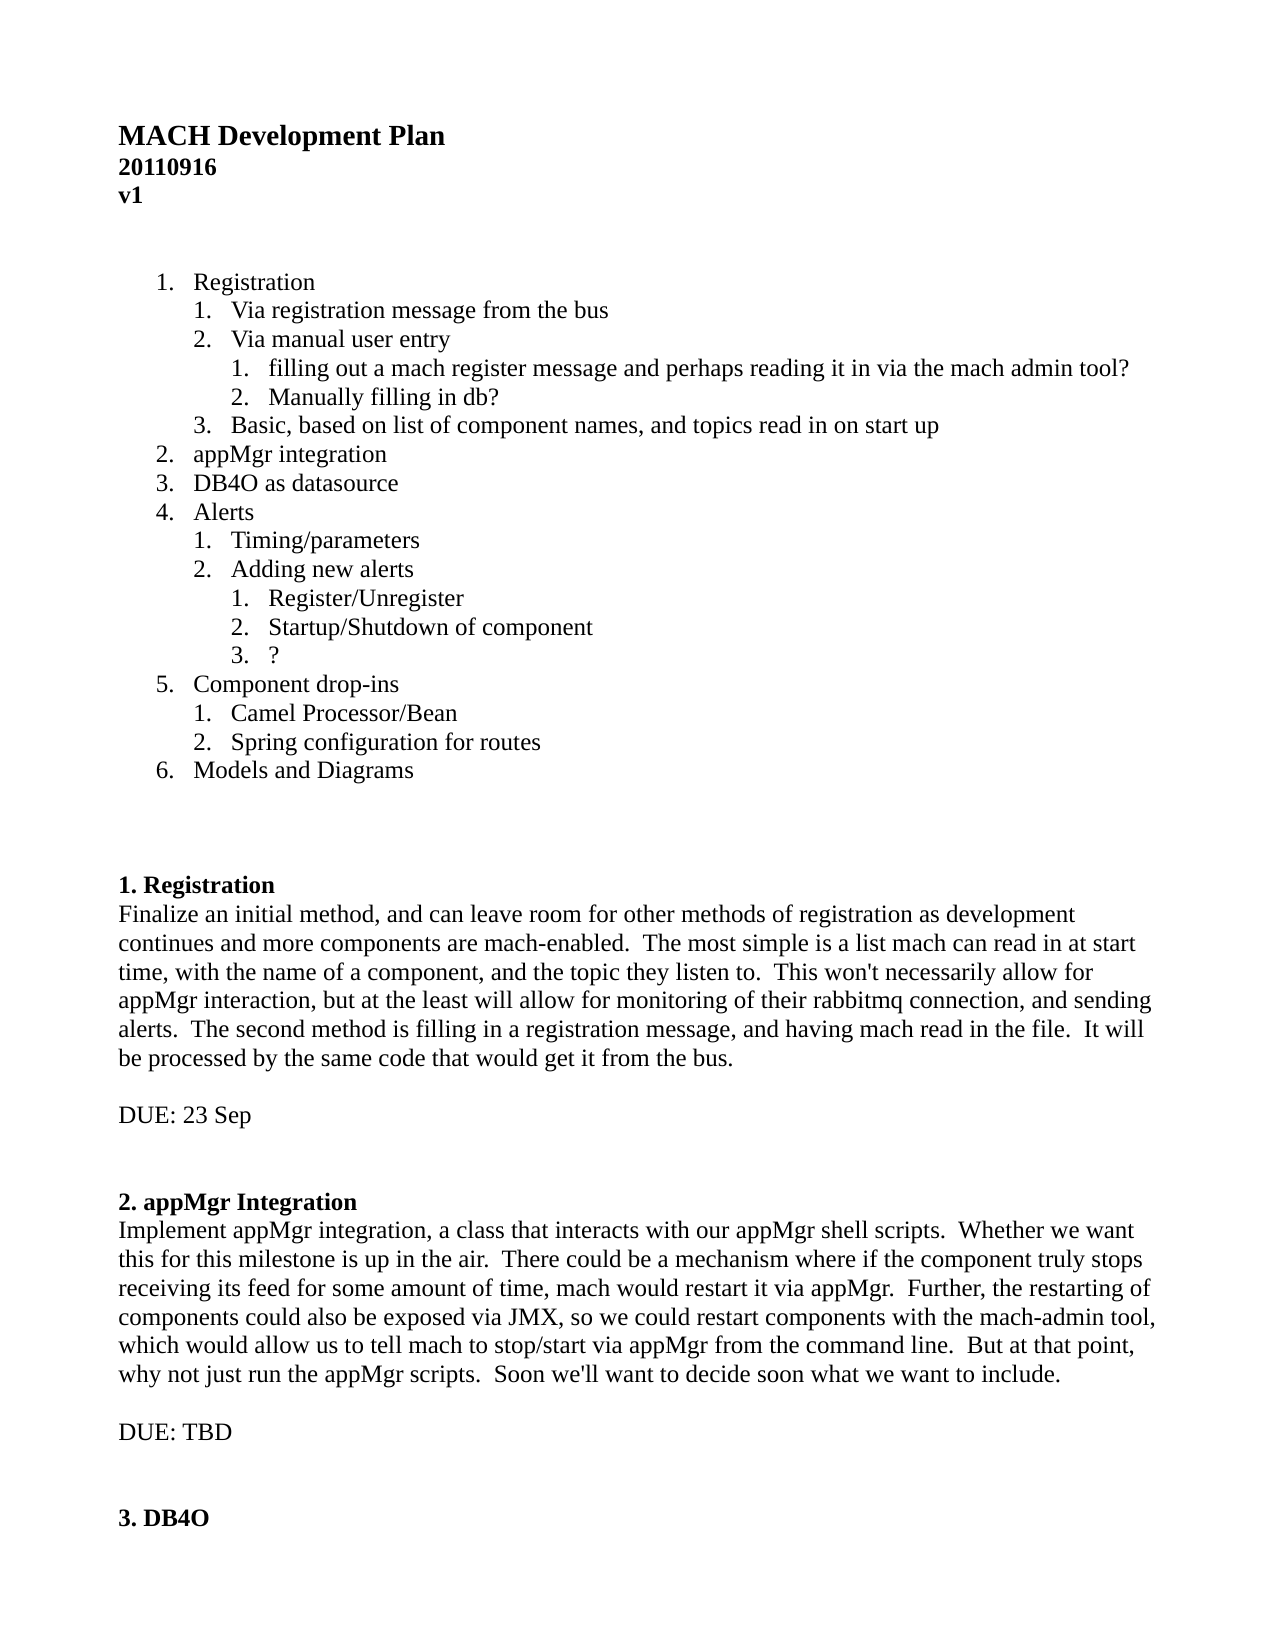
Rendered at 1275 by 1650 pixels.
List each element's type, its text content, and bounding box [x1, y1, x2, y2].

list Register/Unregister [231, 583, 1157, 612]
list filling out a mach register message and perhaps reading it in via the mach admin tool? [231, 353, 1157, 382]
list Via manual user entry [193, 324, 1157, 353]
list Registration [156, 267, 1157, 295]
text v1 [118, 180, 1157, 209]
list Camel Processor/Bean [193, 698, 1157, 727]
text DUE: TBD [118, 1417, 1157, 1445]
text Implement appMgr integration, a class that interacts with our appMgr shell scripts. Whether we want this for this milestone is up in the air. There could be a mechanism where if the component truly stops receiving its feed for some amount of time, mach would restart it via appMgr. Further, the restarting of components could also be exposed via JMX, so we could restart components with the mach-admin tool, which would allow us to tell mach to stop/start via appMgr from the command line. But at that point, why not just run the appMgr scripts. Soon we'll want to decide soon what we want to include. [118, 1215, 1157, 1388]
list DB4O as datasource [156, 468, 1157, 497]
list Models and Diagrams [156, 755, 1157, 784]
list Alerts [156, 497, 1157, 525]
list ? [231, 640, 1157, 669]
text 1. Registration [118, 870, 1157, 899]
list Via registration message from the bus [193, 295, 1157, 324]
list appMgr integration [156, 439, 1157, 468]
list Basic, based on list of component names, and topics read in on start up [193, 410, 1157, 439]
text 2. appMgr Integration [118, 1187, 1157, 1215]
list Adding new alerts [193, 554, 1157, 583]
text Finalize an initial method, and can leave room for other methods of registration as development continues and more components are mach-enabled. The most simple is a list mach can read in at start time, with the name of a component, and the topic they listen to. This won't necessarily allow for appMgr interaction, but at the least will allow for monitoring of their rabbitmq connection, and sending alerts. The second method is filling in a registration message, and having mach read in the file. It will be processed by the same code that would get it from the bus. [118, 899, 1157, 1072]
text 3. DB4O [118, 1503, 1157, 1532]
list Spring configuration for routes [193, 727, 1157, 755]
list Manually filling in db? [231, 382, 1157, 410]
text MACH Development Plan 20110916 [118, 118, 1157, 180]
list Timing/parameters [193, 525, 1157, 554]
list Component drop-ins [156, 669, 1157, 698]
list Startup/Shutdown of component [231, 612, 1157, 640]
text DUE: 23 Sep [118, 1100, 1157, 1129]
